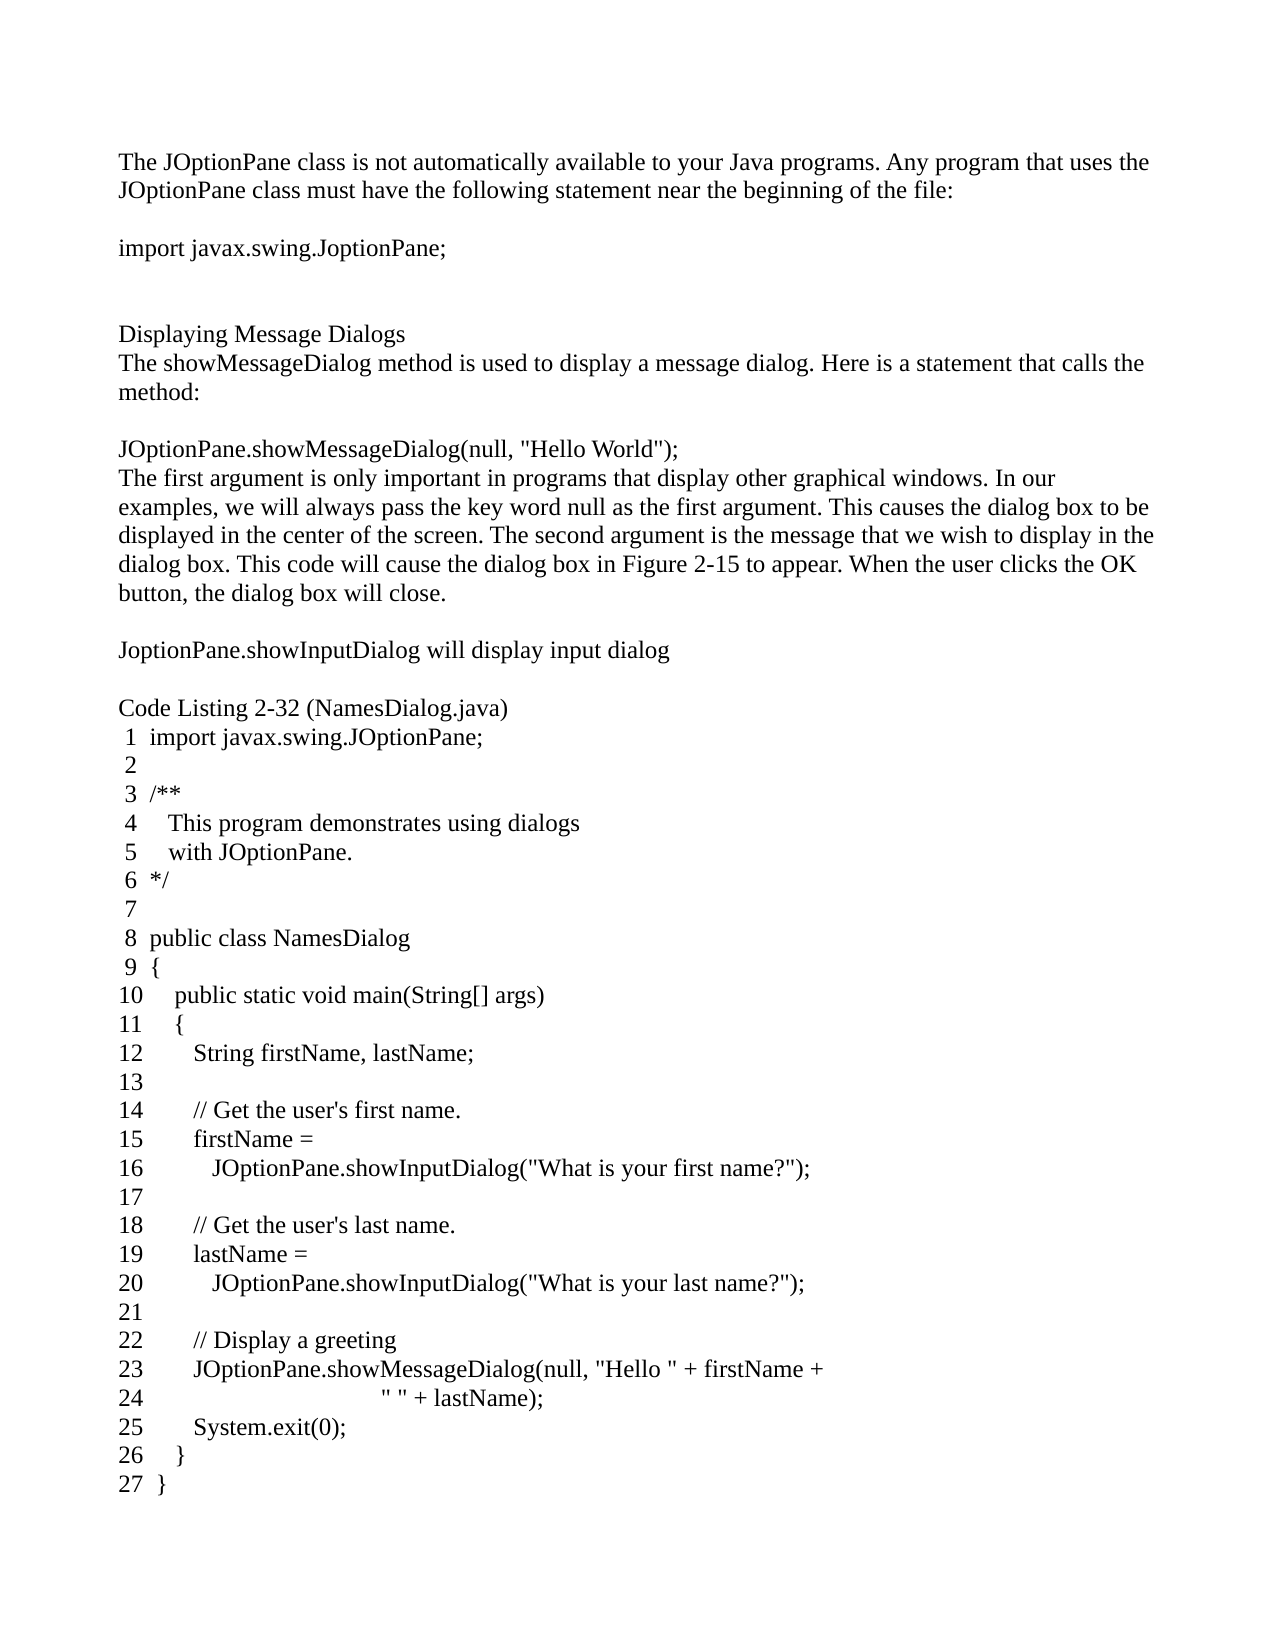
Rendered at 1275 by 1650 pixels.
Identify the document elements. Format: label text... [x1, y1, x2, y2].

text 23 JOptionPane.showMessageDialog(null, "Hello " + firstName + [118, 1354, 1157, 1383]
text 14 // Get the user's first name. [118, 1096, 1157, 1124]
text 4 This program demonstrates using dialogs [118, 808, 1157, 837]
text JOptionPane.showMessageDialog(null, "Hello World"); [118, 434, 1157, 463]
text Displaying Message Dialogs [118, 319, 1157, 348]
text 19 lastName = [118, 1239, 1157, 1268]
text 15 firstName = [118, 1124, 1157, 1153]
text 1 import javax.swing.JOptionPane; [118, 722, 1157, 751]
text Code Listing 2-32 (NamesDialog.java) [118, 693, 1157, 722]
text import javax.swing.JoptionPane; [118, 233, 1157, 262]
text 21 [118, 1297, 1157, 1326]
text JoptionPane.showInputDialog will display input dialog [118, 636, 1157, 664]
text 6 */ [118, 866, 1157, 894]
text 27 } [118, 1469, 1157, 1498]
text 10 public static void main(String[] args) [118, 981, 1157, 1009]
text The showMessageDialog method is used to display a message dialog. Here is a statement that calls the method: [118, 348, 1157, 406]
text 5 with JOptionPane. [118, 837, 1157, 866]
text 2 [118, 751, 1157, 779]
text 18 // Get the user's last name. [118, 1211, 1157, 1239]
text 11 { [118, 1009, 1157, 1038]
text 9 { [118, 952, 1157, 981]
text 25 System.exit(0); [118, 1412, 1157, 1441]
text 24 " " + lastName); [118, 1383, 1157, 1412]
text 26 } [118, 1441, 1157, 1469]
text 13 [118, 1067, 1157, 1096]
text 8 public class NamesDialog [118, 923, 1157, 952]
text The JOptionPane class is not automatically available to your Java programs. Any program that uses the JOptionPane class must have the following statement near the beginning of the file: [118, 147, 1157, 204]
text 7 [118, 894, 1157, 923]
text 16 JOptionPane.showInputDialog("What is your first name?"); [118, 1153, 1157, 1182]
text The first argument is only important in programs that display other graphical windows. In our examples, we will always pass the key word null as the first argument. This causes the dialog box to be displayed in the center of the screen. The second argument is the message that we wish to display in the dialog box. This code will cause the dialog box in Figure 2-15 to appear. When the user clicks the OK button, the dialog box will close. [118, 463, 1157, 607]
text 3 /** [118, 779, 1157, 808]
text 12 String firstName, lastName; [118, 1038, 1157, 1067]
text 20 JOptionPane.showInputDialog("What is your last name?"); [118, 1268, 1157, 1297]
text 22 // Display a greeting [118, 1326, 1157, 1354]
text 17 [118, 1182, 1157, 1211]
